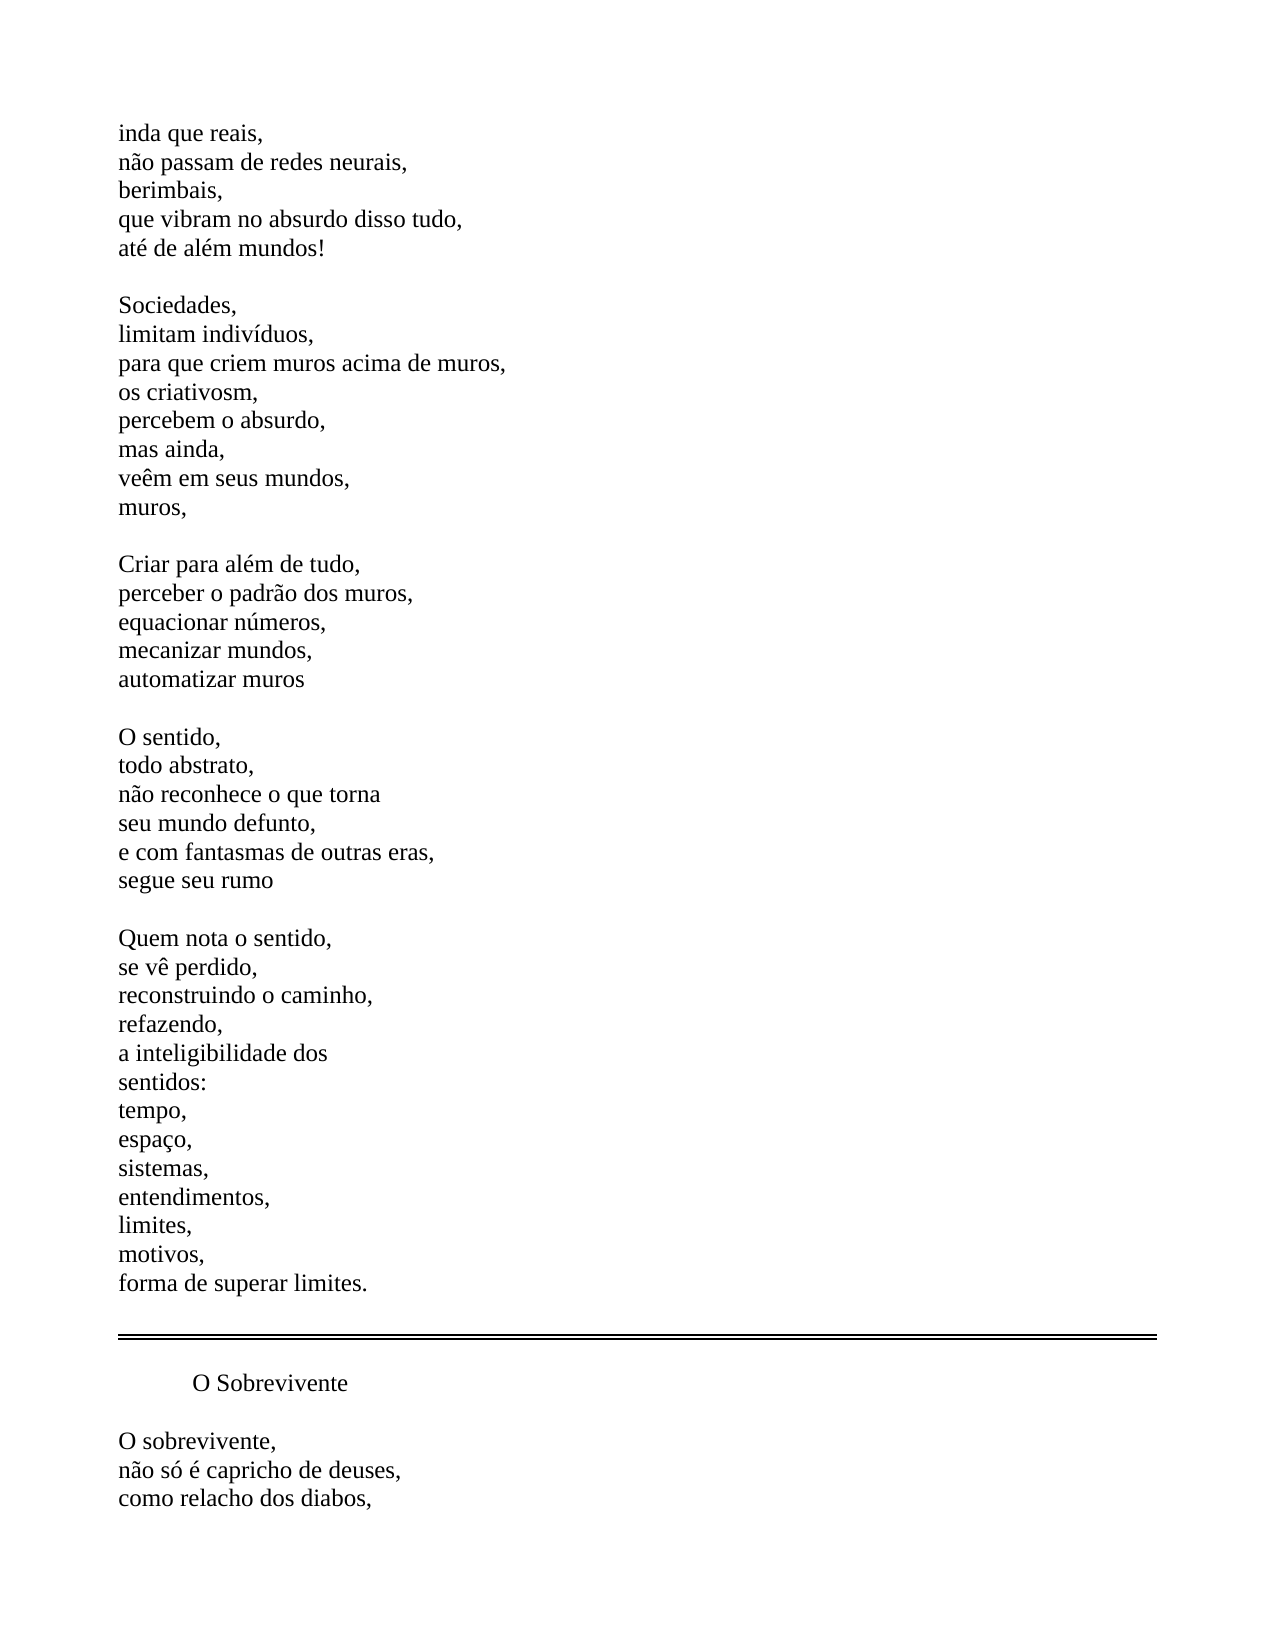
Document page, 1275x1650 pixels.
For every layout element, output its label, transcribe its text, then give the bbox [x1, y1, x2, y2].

text e com fantasmas de outras eras, [118, 837, 1157, 866]
text O sentido, [118, 722, 1157, 751]
text espaço, [118, 1124, 1157, 1153]
text os criativosm, [118, 377, 1157, 406]
text que vibram no absurdo disso tudo, [118, 204, 1157, 233]
text percebem o absurdo, [118, 406, 1157, 434]
text O Sobrevivente [118, 1368, 1157, 1397]
text para que criem muros acima de muros, [118, 348, 1157, 377]
text tempo, [118, 1096, 1157, 1124]
text seu mundo defunto, [118, 808, 1157, 837]
text reconstruindo o caminho, [118, 981, 1157, 1009]
text sentidos: [118, 1067, 1157, 1096]
text Quem nota o sentido, [118, 923, 1157, 952]
text motivos, [118, 1239, 1157, 1268]
text berimbais, [118, 176, 1157, 204]
text não passam de redes neurais, [118, 147, 1157, 176]
text entendimentos, [118, 1182, 1157, 1211]
text como relacho dos diabos, [118, 1483, 1157, 1512]
text automatizar muros [118, 664, 1157, 693]
text limitam indivíduos, [118, 319, 1157, 348]
text refazendo, [118, 1009, 1157, 1038]
text se vê perdido, [118, 952, 1157, 981]
text todo abstrato, [118, 751, 1157, 779]
text sistemas, [118, 1153, 1157, 1182]
text Sociedades, [118, 291, 1157, 319]
text mecanizar mundos, [118, 636, 1157, 664]
text O sobrevivente, [118, 1426, 1157, 1455]
text limites, [118, 1211, 1157, 1239]
text não reconhece o que torna [118, 779, 1157, 808]
text muros, [118, 492, 1157, 521]
text forma de superar limites. [118, 1268, 1157, 1297]
text segue seu rumo [118, 866, 1157, 894]
text até de além mundos! [118, 233, 1157, 262]
text a inteligibilidade dos [118, 1038, 1157, 1067]
text Criar para além de tudo, [118, 549, 1157, 578]
text não só é capricho de deuses, [118, 1455, 1157, 1483]
text equacionar números, [118, 607, 1157, 636]
text perceber o padrão dos muros, [118, 578, 1157, 607]
text inda que reais, [118, 118, 1157, 147]
text veêm em seus mundos, [118, 463, 1157, 492]
text mas ainda, [118, 434, 1157, 463]
